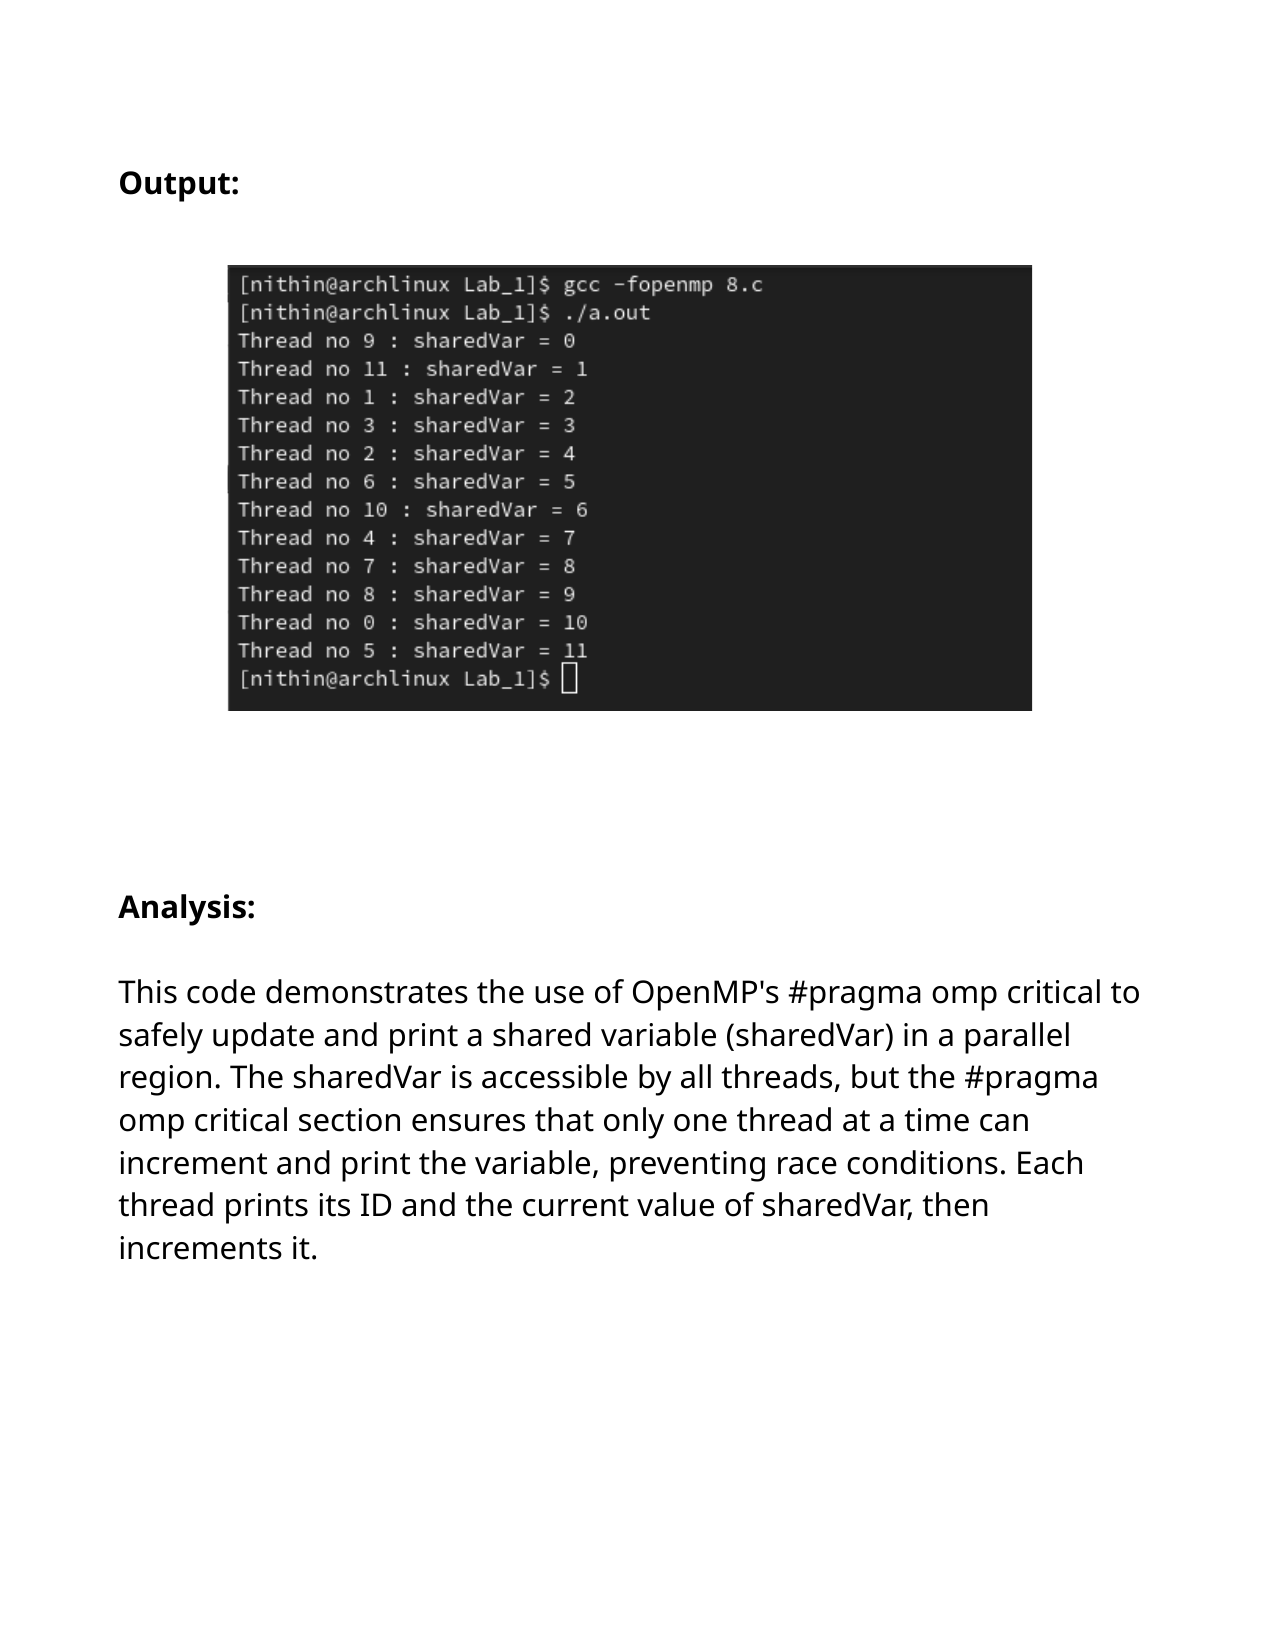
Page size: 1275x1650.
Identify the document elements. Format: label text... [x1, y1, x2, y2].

text Analysis: [118, 885, 1157, 928]
picture [227, 265, 1033, 711]
text Output: [118, 161, 1157, 203]
text This code demonstrates the use of OpenMP's #pragma omp critical to safely update and print a shared variable (sharedVar) in a parallel region. The sharedVar is accessible by all threads, but the #pragma omp critical section ensures that only one thread at a time can increment and print the variable, preventing race conditions. Each thread prints its ID and the current value of sharedVar, then increments it. [118, 970, 1157, 1268]
